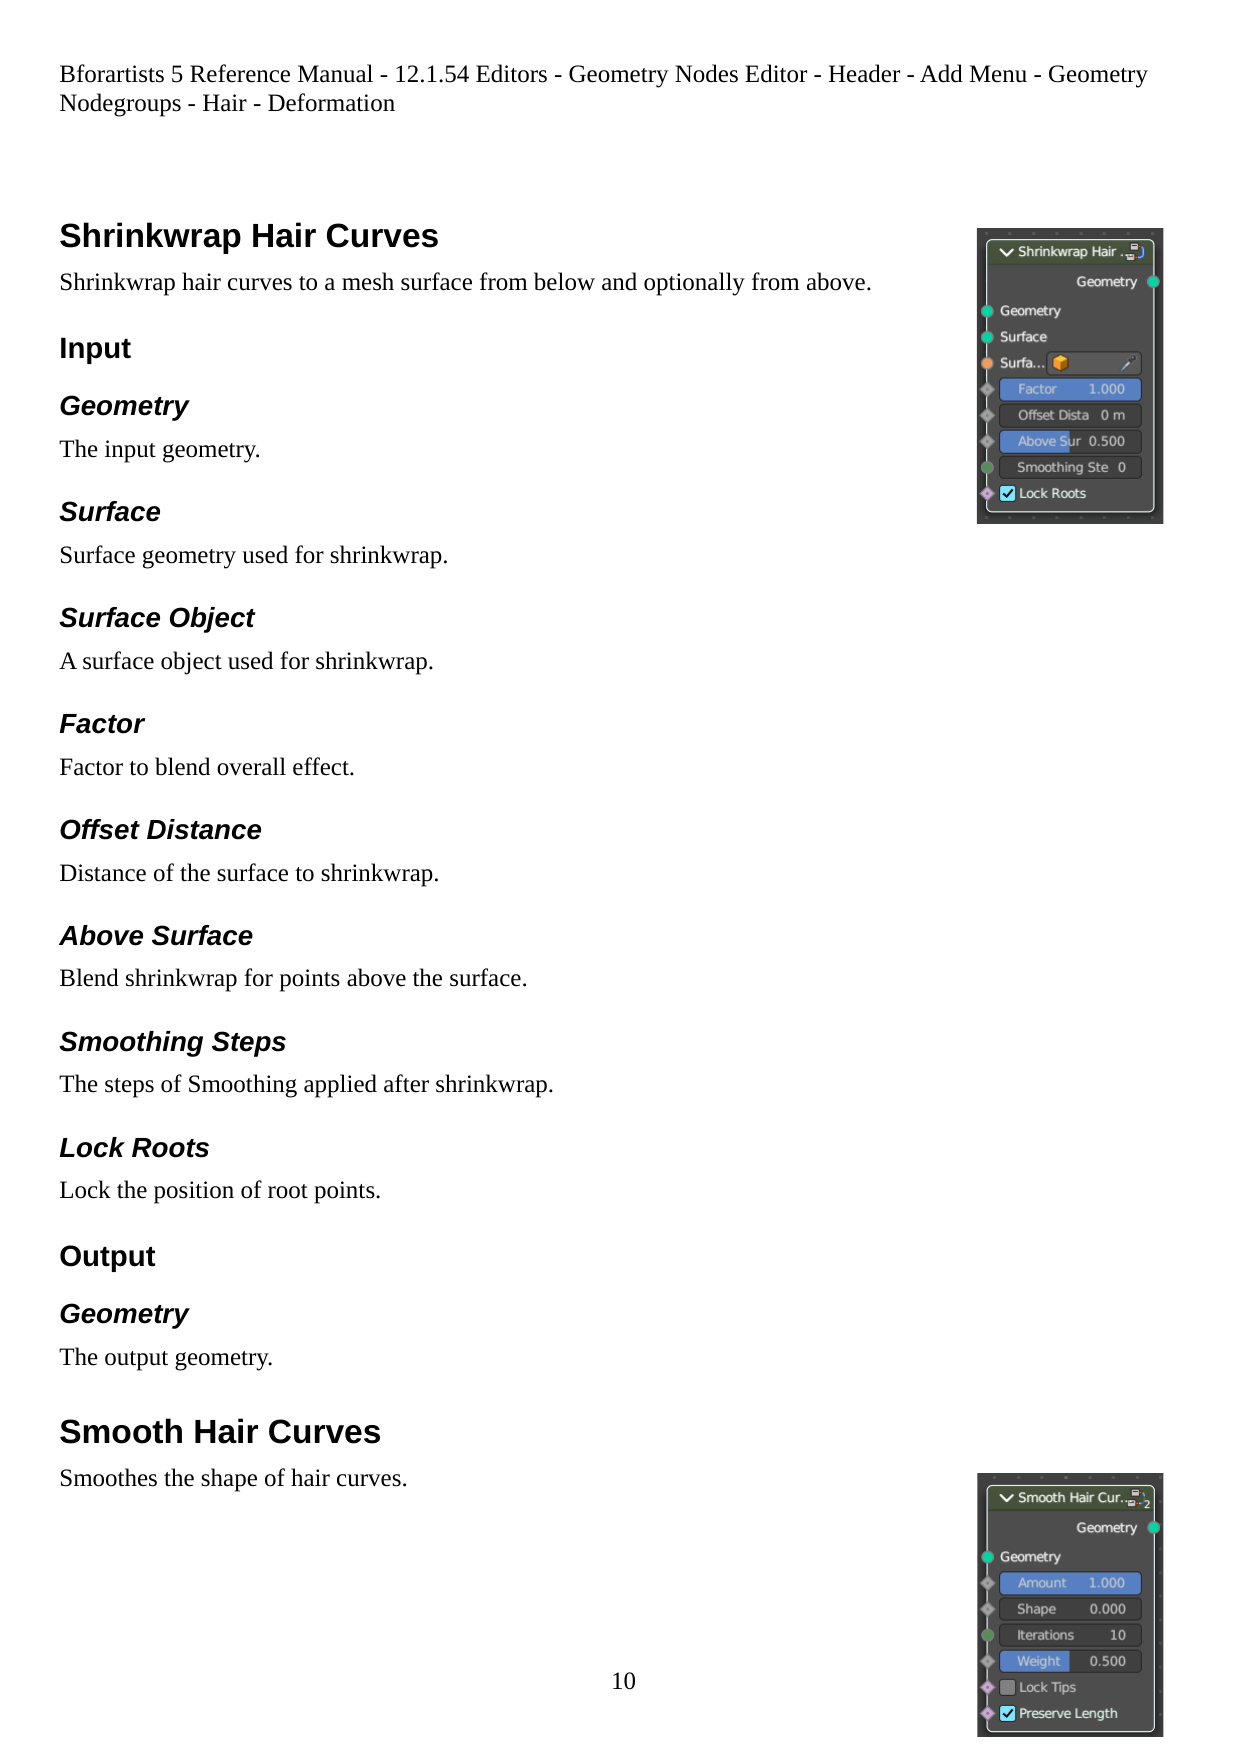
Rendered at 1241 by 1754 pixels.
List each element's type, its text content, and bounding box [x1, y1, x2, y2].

subtitle Surface Object [59, 601, 1181, 633]
text A surface object used for shrinkwrap. [59, 646, 1181, 674]
subtitle Shrinkwrap Hair Curves [59, 216, 1181, 254]
subtitle Geometry [59, 389, 976, 421]
subtitle Factor [59, 707, 1181, 739]
text The steps of Smoothing applied after shrinkwrap. [59, 1069, 1181, 1098]
subtitle Surface [59, 495, 1181, 527]
subtitle [1164, 389, 1181, 421]
text Shrinkwrap hair curves to a mesh surface from below and optionally from above. [59, 267, 976, 296]
subtitle [1164, 331, 1181, 364]
text Blend shrinkwrap for points above the surface. [59, 963, 1181, 992]
picture [976, 228, 1164, 524]
text Smoothes the shape of hair curves. [59, 1463, 1181, 1492]
text Factor to blend overall effect. [59, 752, 1181, 780]
subtitle Smooth Hair Curves [59, 1412, 1181, 1451]
subtitle Smoothing Steps [59, 1025, 1181, 1057]
text Distance of the surface to shrinkwrap. [59, 858, 1181, 886]
subtitle Geometry [59, 1298, 1181, 1330]
subtitle Lock Roots [59, 1131, 1181, 1163]
subtitle Offset Distance [59, 813, 1181, 845]
text The output geometry. [59, 1342, 1181, 1371]
text Surface geometry used for shrinkwrap. [59, 540, 1181, 568]
subtitle Above Surface [59, 919, 1181, 951]
subtitle Input [59, 331, 976, 364]
text Lock the position of root points. [59, 1175, 1181, 1204]
text [1164, 434, 1181, 463]
text The input geometry. [59, 434, 976, 463]
subtitle Output [59, 1239, 1181, 1273]
picture [977, 1473, 1164, 1737]
